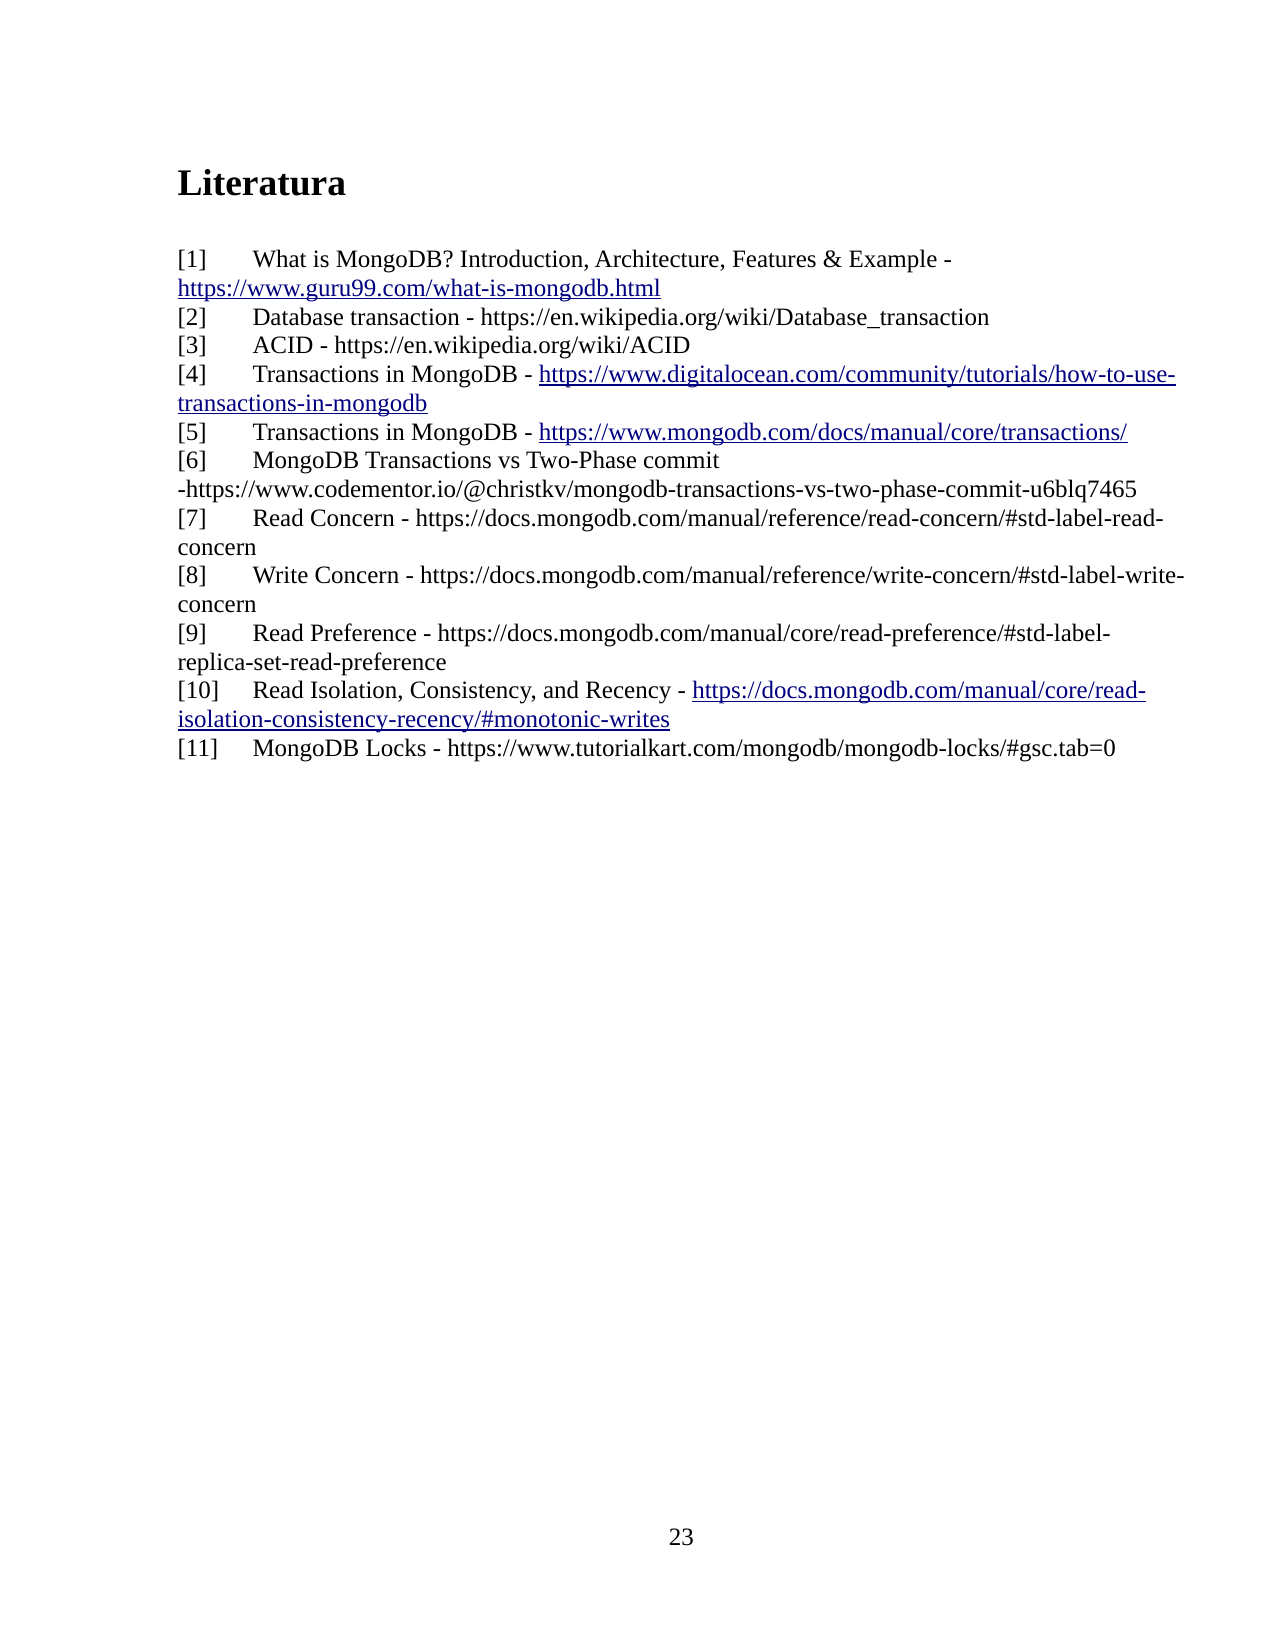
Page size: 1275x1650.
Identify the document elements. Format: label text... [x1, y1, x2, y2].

list Read Preference - https://docs.mongodb.com/manual/core/read-preference/#std-label-replica-set-read-preference [177, 618, 1186, 676]
list Transactions in MongoDB - https://www.mongodb.com/docs/manual/core/transactions/ [177, 417, 1186, 446]
list Read Isolation, Consistency, and Recency - https://docs.mongodb.com/manual/core/read-isolation-consistency-recency/#monotonic-writes [177, 676, 1186, 733]
list MongoDB Locks - https://www.tutorialkart.com/mongodb/mongodb-locks/#gsc.tab=0 [177, 733, 1186, 762]
list Database transaction - https://en.wikipedia.org/wiki/Database_transaction [177, 302, 1186, 331]
list Transactions in MongoDB - https://www.digitalocean.com/community/tutorials/how-to-use-transactions-in-mongodb [177, 359, 1186, 417]
list What is MongoDB? Introduction, Architecture, Features & Example - https://www.guru99.com/what-is-mongodb.html [177, 244, 1186, 302]
list Read Concern - https://docs.mongodb.com/manual/reference/read-concern/#std-label-read-concern [177, 503, 1186, 561]
list ACID - https://en.wikipedia.org/wiki/ACID [177, 331, 1186, 359]
list Write Concern - https://docs.mongodb.com/manual/reference/write-concern/#std-label-write-concern [177, 561, 1186, 618]
list MongoDB Transactions vs Two-Phase commit -https://www.codementor.io/@christkv/mongodb-transactions-vs-two-phase-commit-u6blq7465 [177, 446, 1186, 503]
subtitle Literatura [177, 160, 1186, 203]
